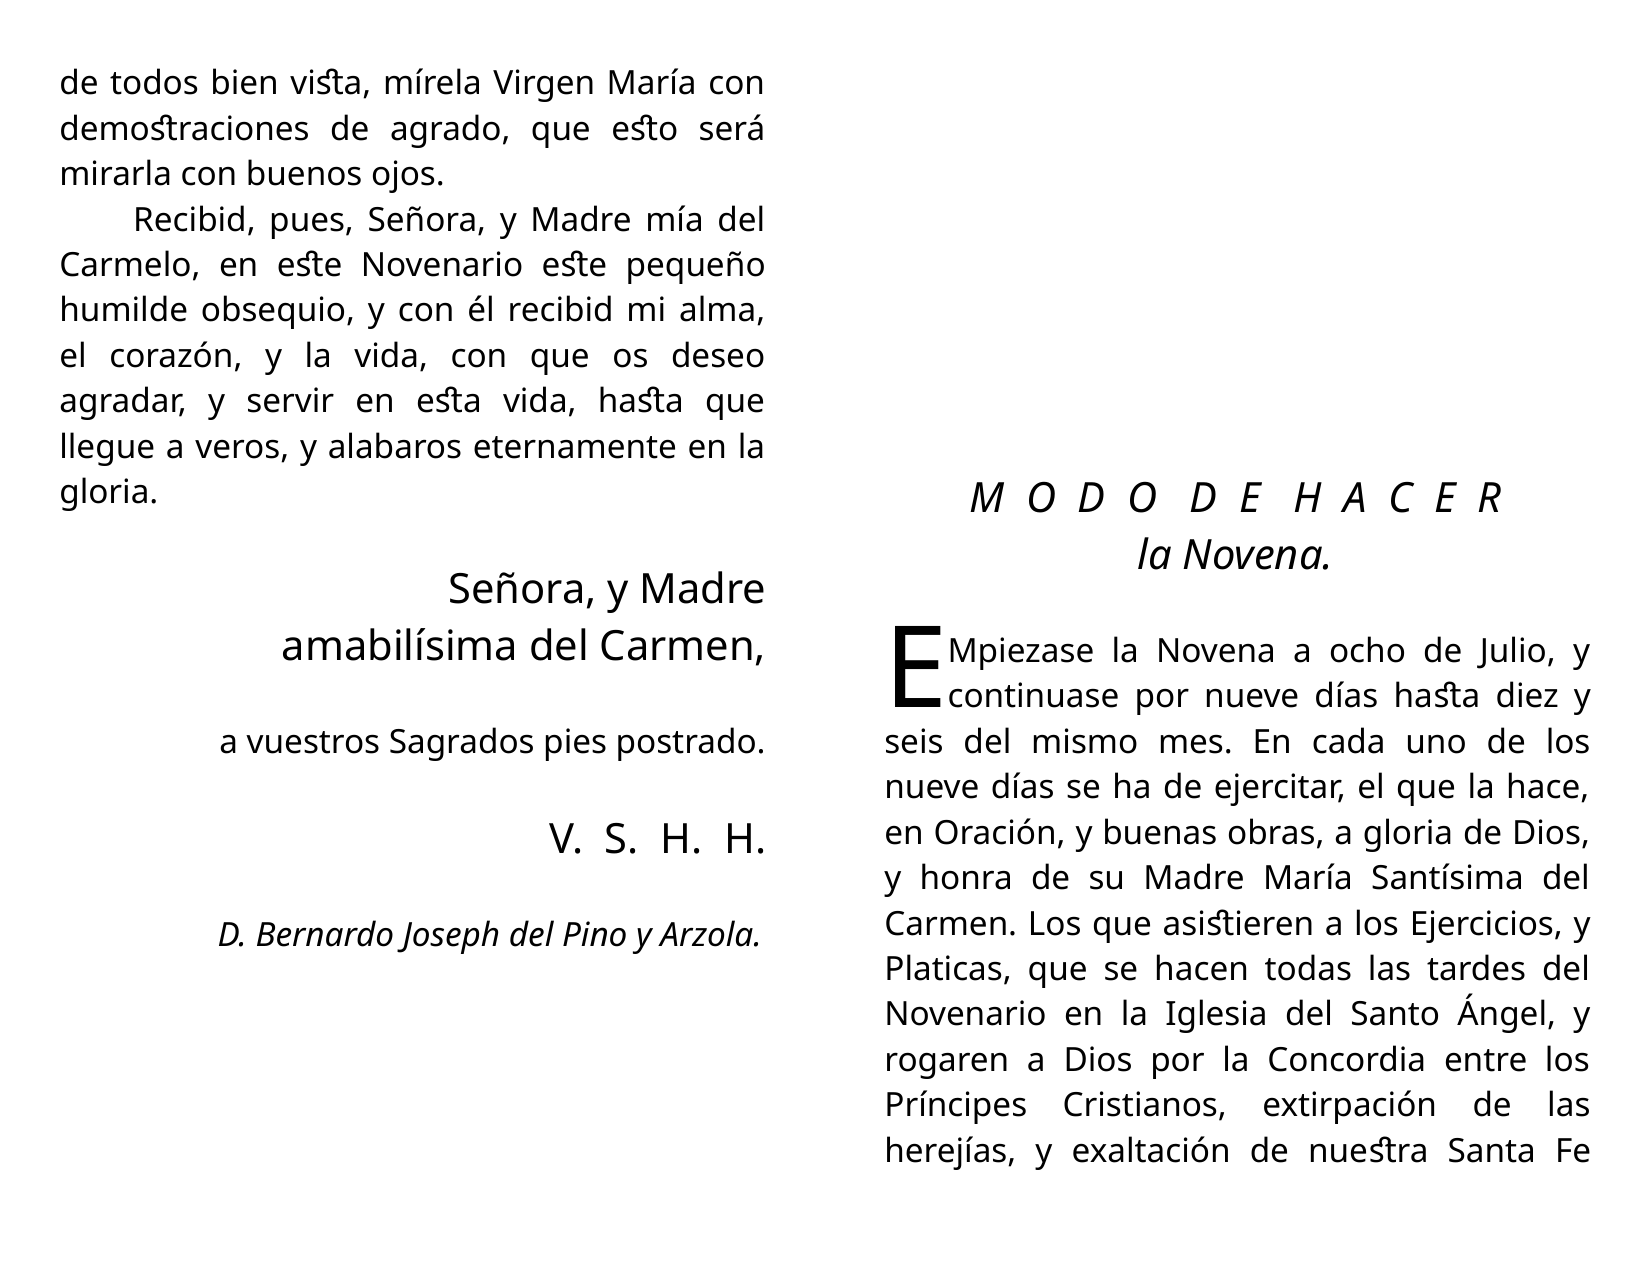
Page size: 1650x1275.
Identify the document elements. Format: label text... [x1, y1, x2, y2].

text Señora, y Madre [59, 559, 766, 615]
text V. S. H. H. [59, 808, 766, 865]
text Recibid, pues, Señora, y Madre mía del Carmelo, en eﬆe Novenario eﬆe pequeño humilde obsequio, y con él recibid mi alma, el corazón, y la vida, con que os deseo agradar, y servir en eﬆa vida, haﬆa que llegue a veros, y alabaros eternamente en la gloria. [59, 195, 766, 513]
text de todos bien viﬆa, mírela Virgen María con demoﬆraciones de agrado, que eﬆo será mirarla con buenos ojos. [59, 59, 766, 195]
text la Novena. [884, 524, 1591, 581]
text D. Bernardo Joseph del Pino y Arzola. [59, 911, 766, 956]
text EMpiezase la Novena a ocho de Julio, y continuase por nueve días haﬆa diez y seis del mismo mes. En cada uno de los nueve días se ha de ejercitar, el que la hace, en Oración, y buenas obras, a gloria de Dios, y honra de su Madre María Santísima del Carmen. Los que asiﬆieren a los Ejercicios, y Platicas, que se hacen todas las tardes del Novenario en la Iglesia del Santo Ángel, y rogaren a Dios por la Concordia entre los Príncipes Cristianos, extirpación de las herejías, y exaltación de nueﬆra Santa Fe [884, 627, 1591, 1172]
text a vuestros Sagrados pies postrado. [59, 718, 766, 763]
text amabilísima del Carmen, [59, 615, 766, 672]
text M O D O D E H A C E R [884, 468, 1591, 524]
